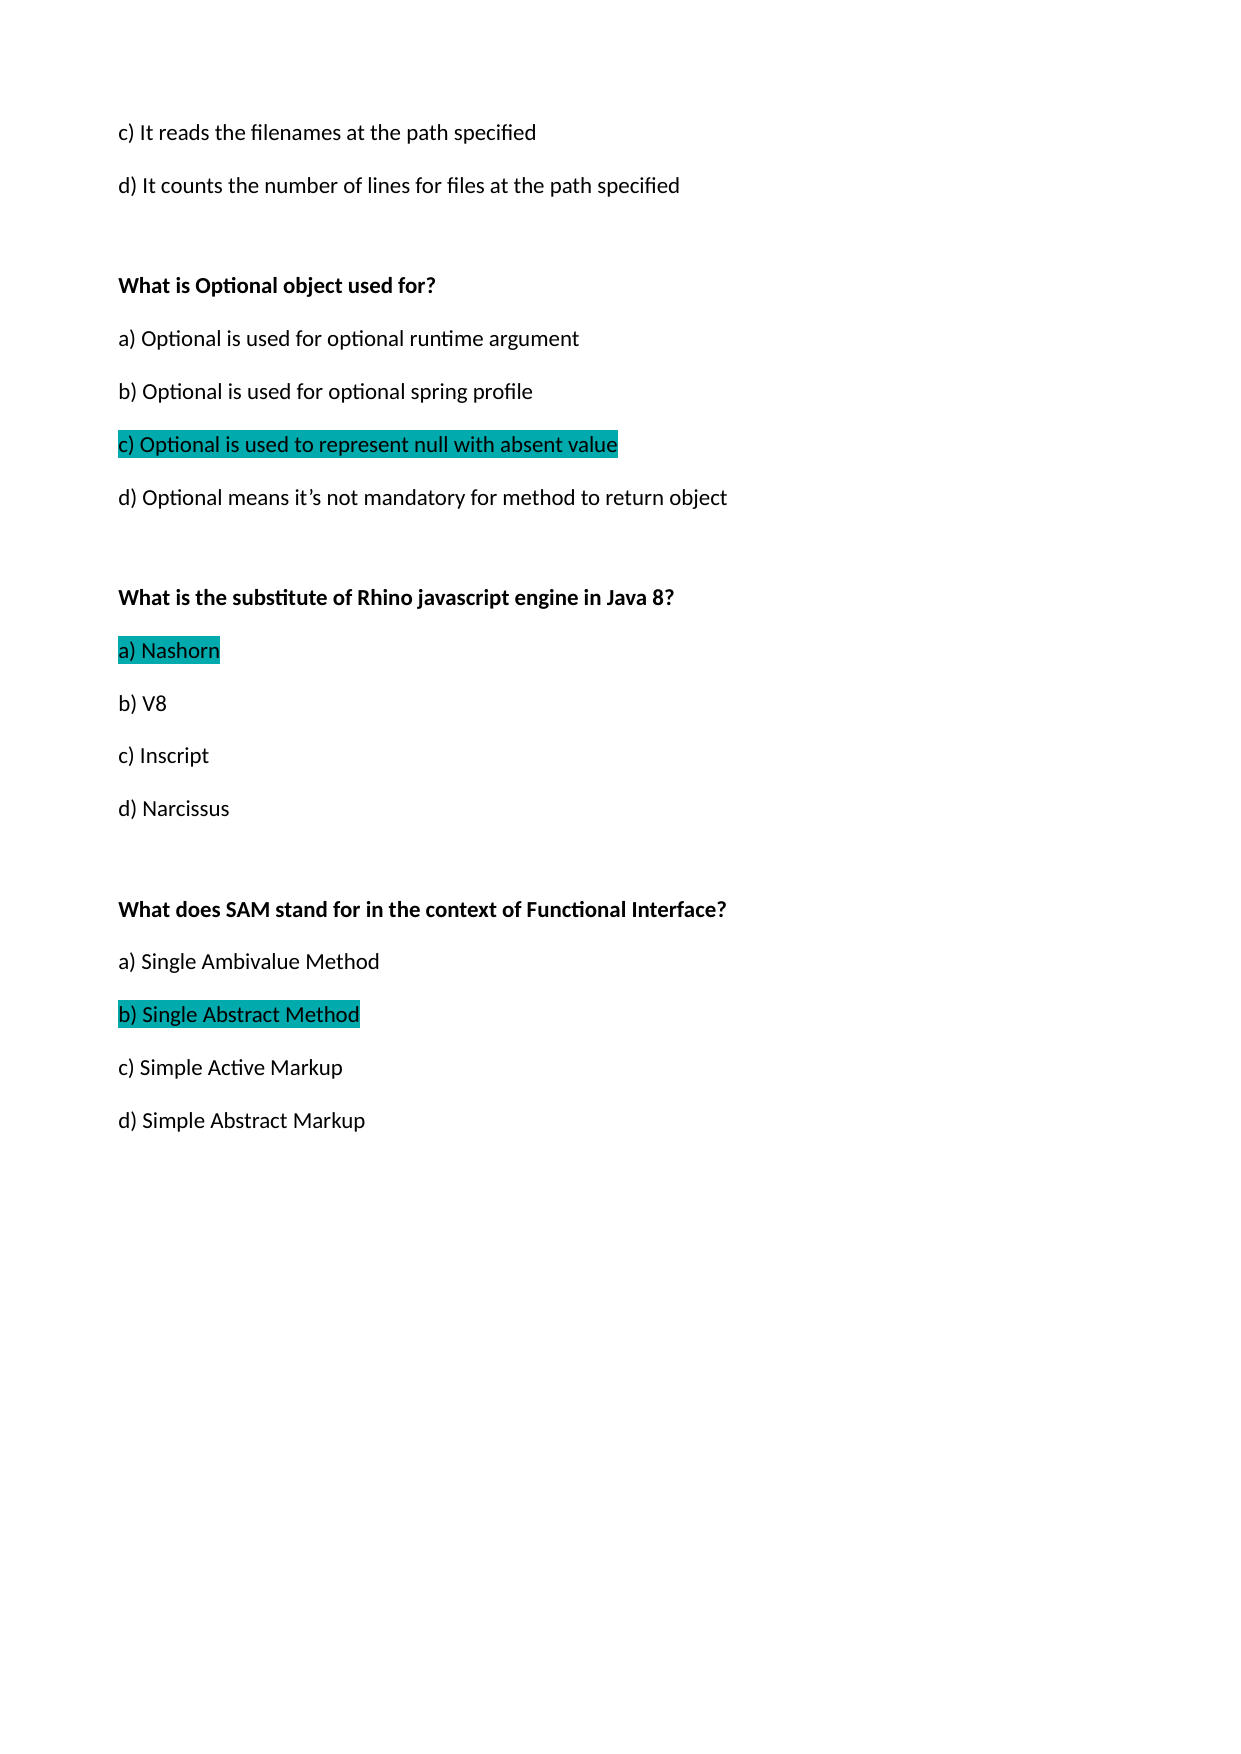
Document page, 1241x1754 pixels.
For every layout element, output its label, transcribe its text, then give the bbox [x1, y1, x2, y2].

text d) It counts the number of lines for files at the path specified [118, 171, 1122, 199]
text What does SAM stand for in the context of Functional Interface? [118, 895, 1122, 923]
text c) Inscript [118, 741, 1122, 769]
text c) It reads the filenames at the path specified [118, 118, 1122, 146]
text b) Optional is used for optional spring profile [118, 377, 1122, 405]
text b) Single Abstract Method [118, 1000, 1122, 1028]
text d) Narcissus [118, 794, 1122, 822]
text d) Simple Abstract Markup [118, 1106, 1122, 1134]
text c) Simple Active Markup [118, 1053, 1122, 1081]
text a) Nashorn [118, 636, 1122, 664]
text What is the substitute of Rhino javascript engine in Java 8? [118, 583, 1122, 611]
text What is Optional object used for? [118, 271, 1122, 299]
text a) Single Ambivalue Method [118, 947, 1122, 976]
text a) Optional is used for optional runtime argument [118, 324, 1122, 352]
text d) Optional means it’s not mandatory for method to return object [118, 483, 1122, 511]
text b) V8 [118, 689, 1122, 717]
text c) Optional is used to represent null with absent value [118, 430, 1122, 458]
